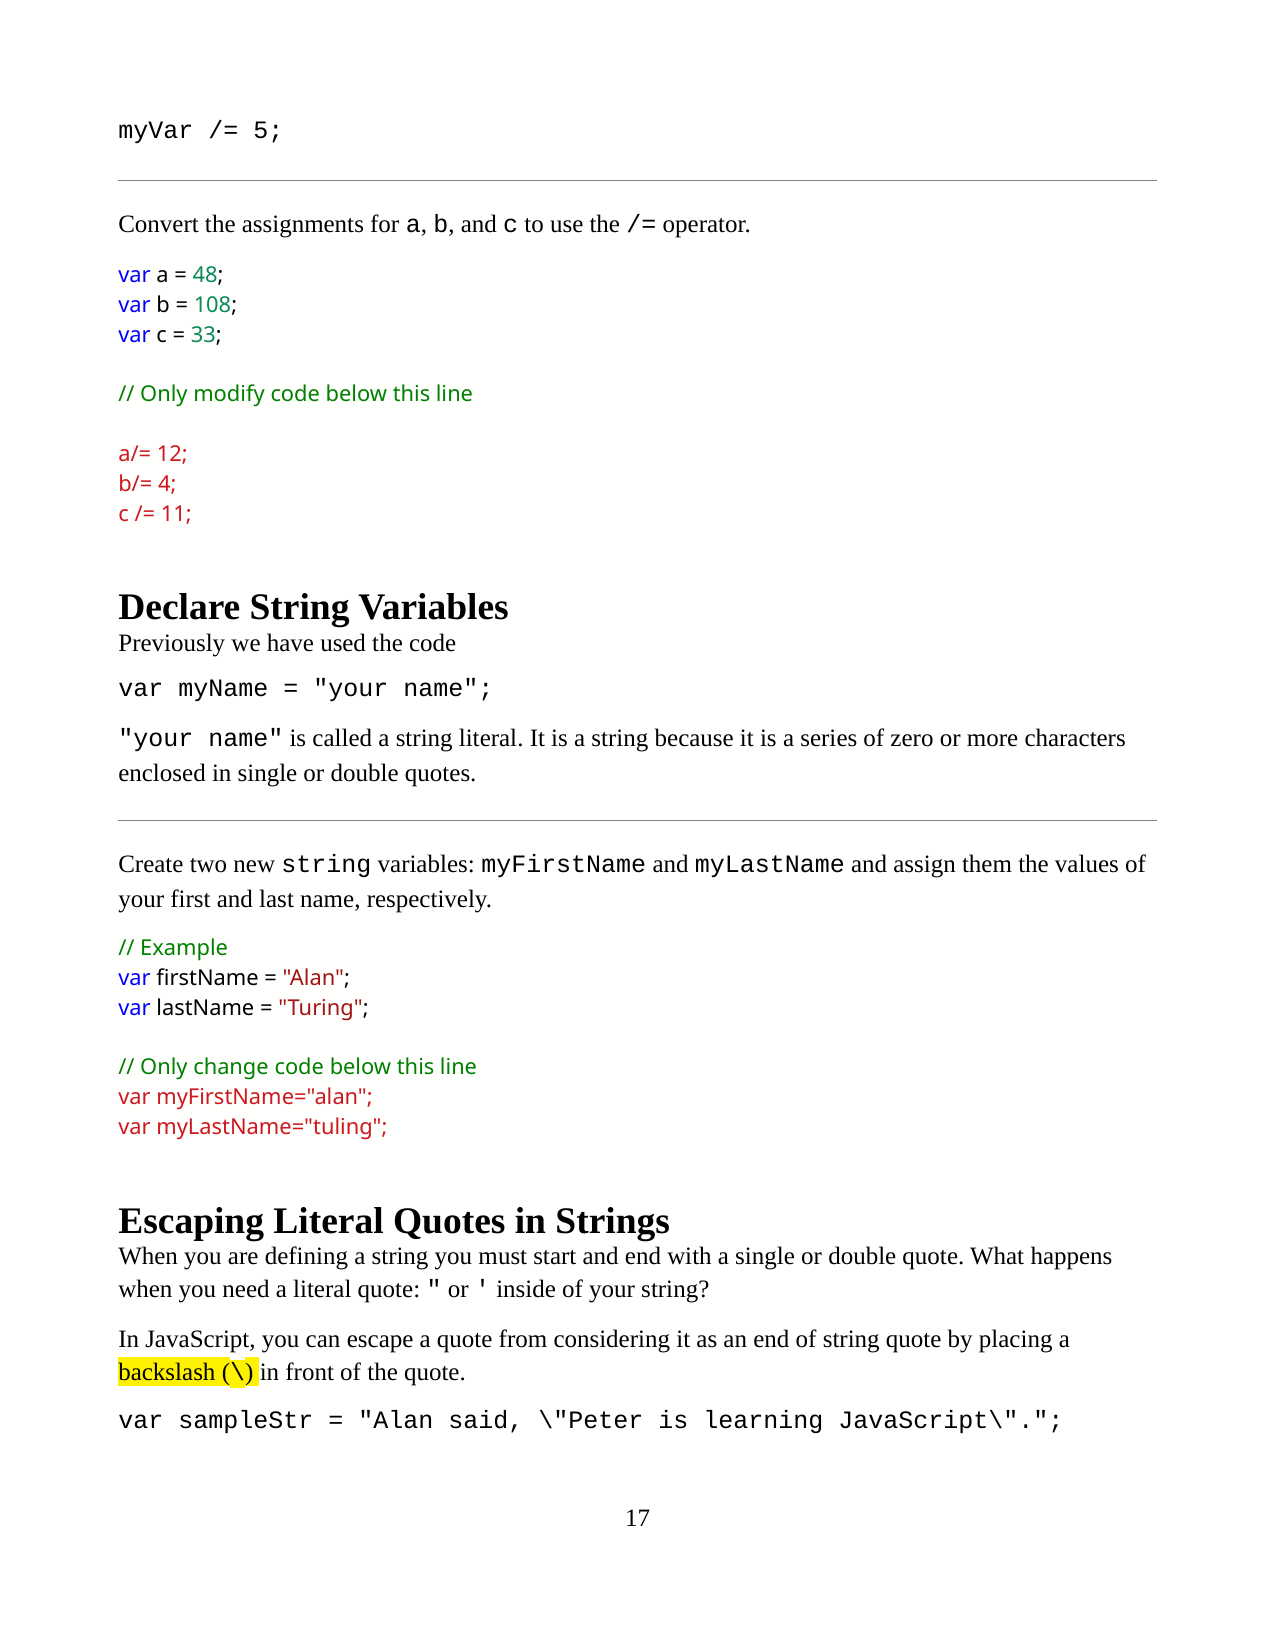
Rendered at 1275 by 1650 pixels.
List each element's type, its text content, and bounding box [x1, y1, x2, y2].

text var myFirstName="alan"; [118, 1081, 1157, 1111]
text var firstName = "Alan"; [118, 962, 1157, 992]
text // Example [118, 932, 1157, 962]
text // Only modify code below this line [118, 378, 1157, 408]
text When you are defining a string you must start and end with a single or double quote. What happens when you need a literal quote: " or ' inside of your string? [118, 1241, 1157, 1305]
text var c = 33; [118, 319, 1157, 349]
text var myLastName="tuling"; [118, 1111, 1157, 1141]
text var b = 108; [118, 289, 1157, 319]
subtitle Declare String Variables [118, 585, 1157, 628]
text Previously we have used the code [118, 628, 1157, 657]
text var lastName = "Turing"; [118, 992, 1157, 1022]
text var a = 48; [118, 259, 1157, 289]
subtitle Escaping Literal Quotes in Strings [118, 1198, 1157, 1241]
text Create two new string variables: myFirstName and myLastName and assign them the values of your first and last name, respectively. [118, 849, 1157, 913]
text var myName = "your name"; [118, 676, 1157, 704]
text In JavaScript, you can escape a quote from considering it as an end of string quote by placing a backslash (\) in front of the quote. [118, 1324, 1157, 1388]
text // Only change code below this line [118, 1051, 1157, 1081]
text a/= 12; [118, 438, 1157, 468]
text var sampleStr = "Alan said, \"Peter is learning JavaScript\"."; [118, 1407, 1157, 1436]
text c /= 11; [118, 497, 1157, 527]
text "your name" is called a string literal. It is a string because it is a series of zero or more characters enclosed in single or double quotes. [118, 723, 1157, 786]
text myVar /= 5; [118, 118, 1157, 146]
text b/= 4; [118, 468, 1157, 497]
text Convert the assignments for a, b, and c to use the /= operator. [118, 209, 1157, 240]
